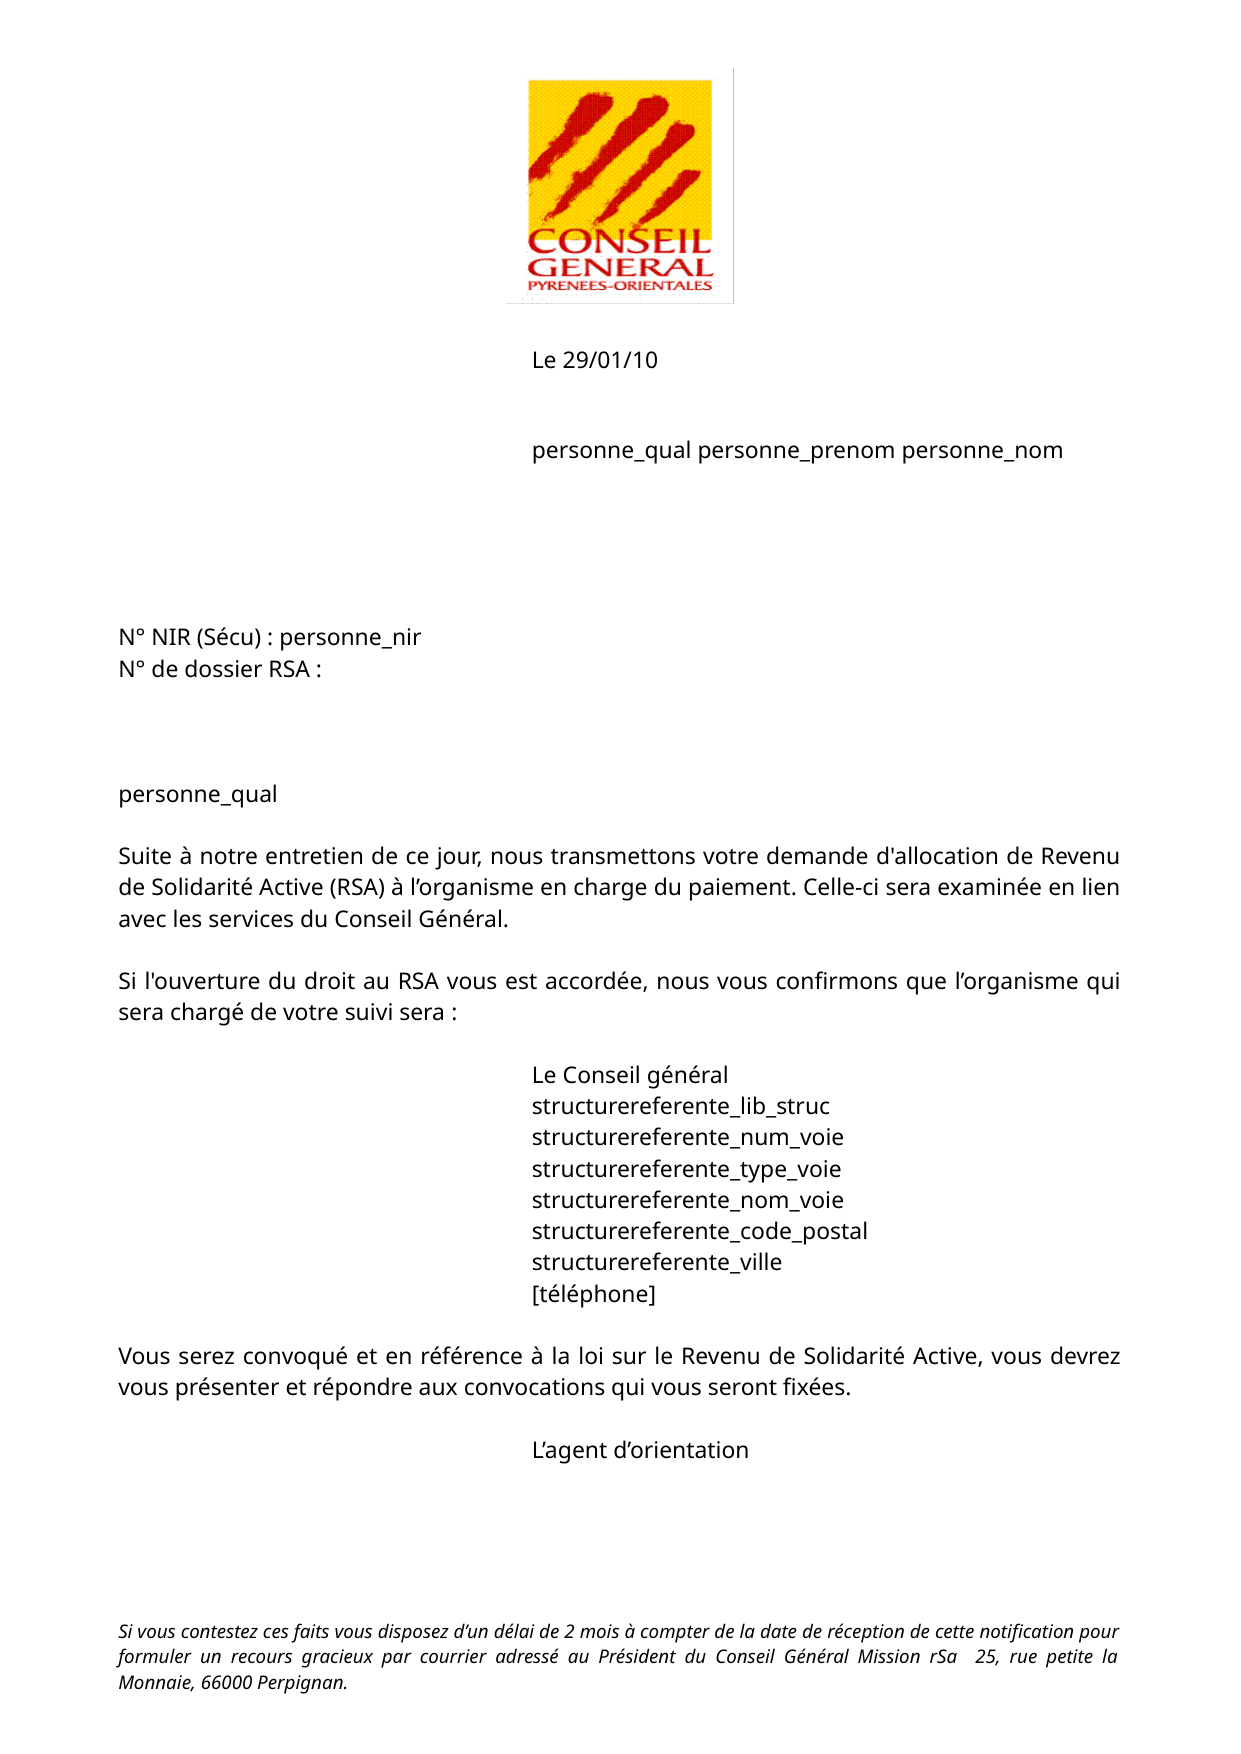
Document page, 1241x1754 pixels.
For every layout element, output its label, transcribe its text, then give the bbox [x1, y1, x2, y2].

text Suite à notre entretien de ce jour, nous transmettons votre demande d'allocation de Revenu de Solidarité Active (RSA) à l’organisme en charge du paiement. Celle-ci sera examinée en lien avec les services du Conseil Général. [118, 840, 1122, 934]
text N° de dossier RSA : [118, 653, 1122, 684]
text Si l'ouverture du droit au RSA vous est accordée, nous vous confirmons que l’organisme qui sera chargé de votre suivi sera : [118, 965, 1122, 1028]
text personne_qual personne_prenom personne_nom [532, 434, 1122, 465]
text structurereferente_num_voie structurereferente_type_voie structurereferente_nom_voie [532, 1121, 1122, 1215]
text [téléphone] [532, 1278, 1122, 1309]
text structurereferente_lib_struc [532, 1090, 1122, 1121]
text Vous serez convoqué et en référence à la loi sur le Revenu de Solidarité Active, vous devrez vous présenter et répondre aux convocations qui vous seront fixées. [118, 1340, 1122, 1403]
text structurereferente_code_postal structurereferente_ville [532, 1215, 1122, 1278]
picture [505, 68, 735, 305]
text Le Conseil général [532, 1059, 1122, 1090]
text N° NIR (Sécu) : personne_nir [118, 621, 1122, 653]
text personne_qual [118, 778, 1122, 809]
text L’agent d’orientation [532, 1434, 1122, 1465]
text Le 29/01/10 [532, 343, 1122, 375]
